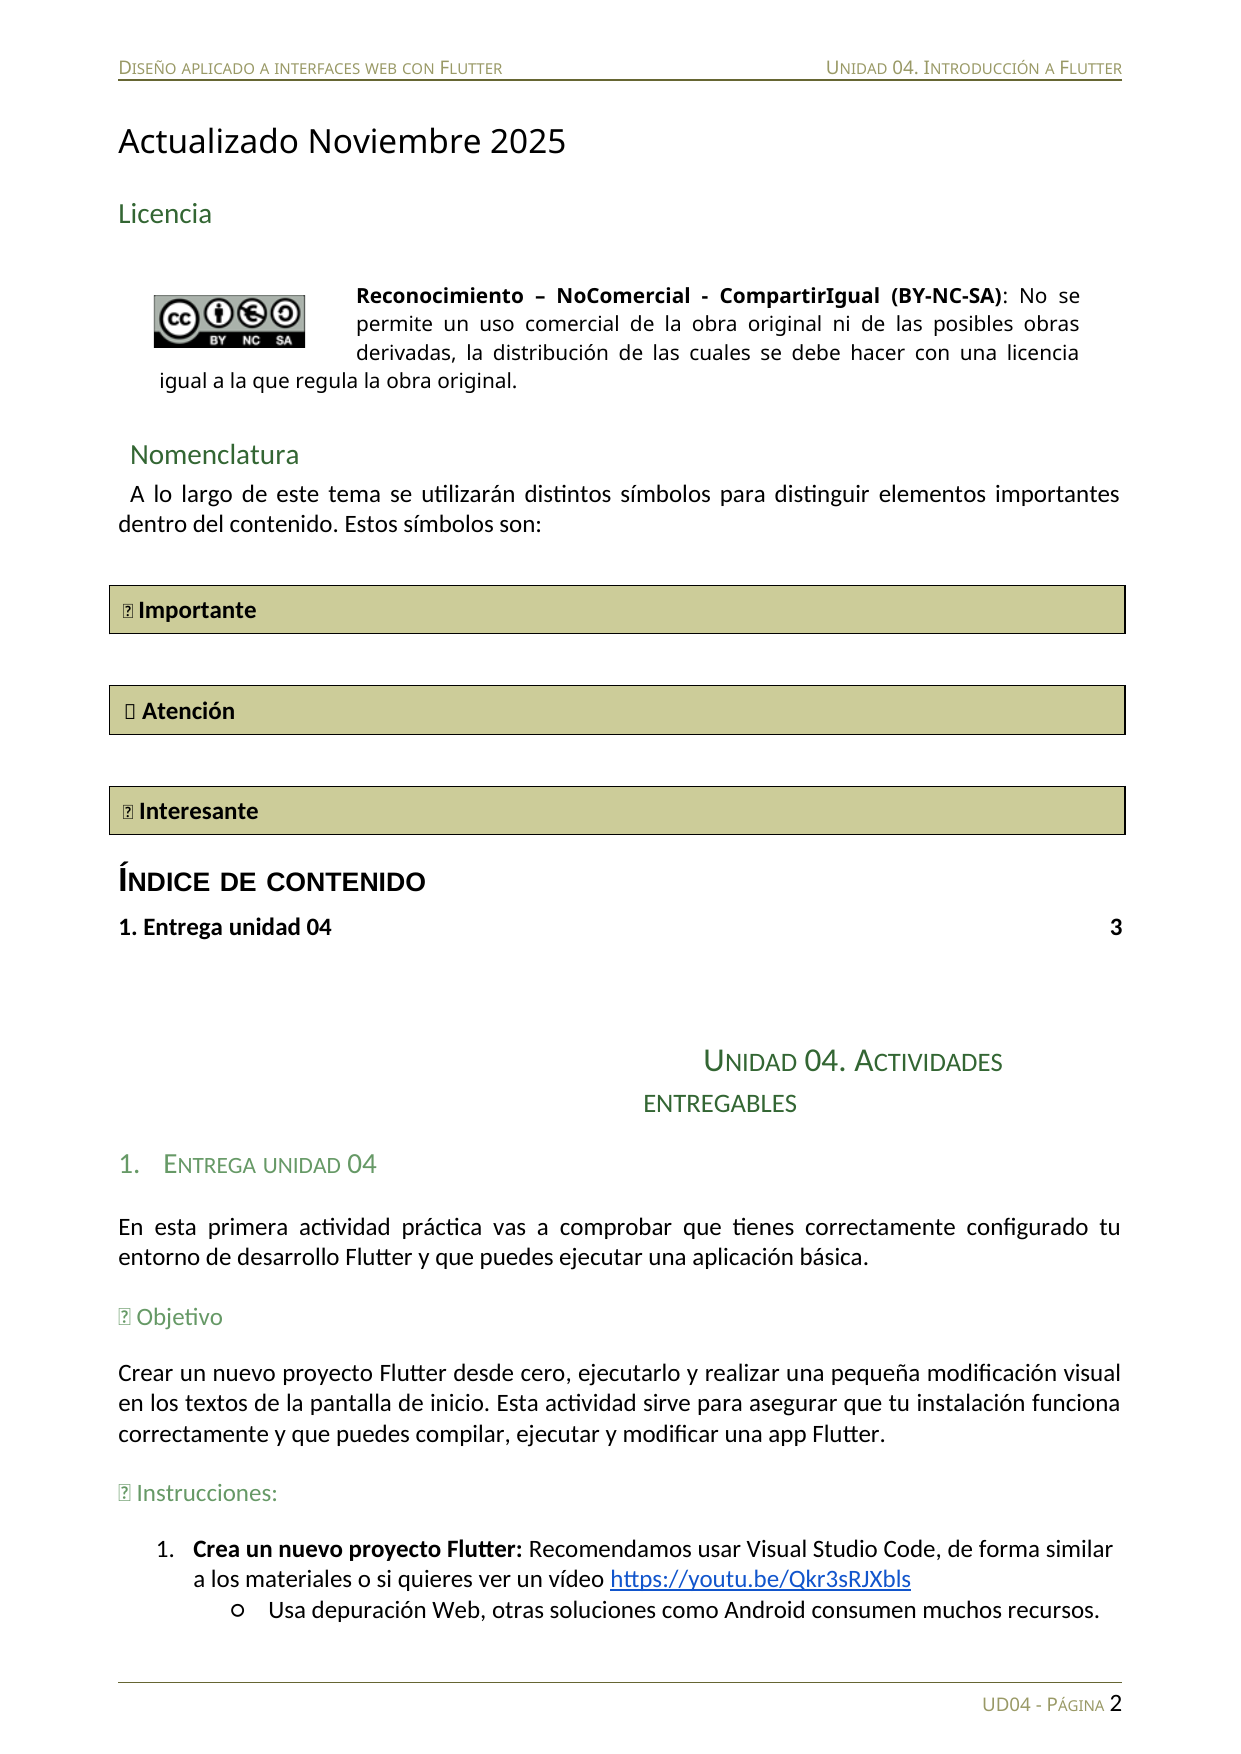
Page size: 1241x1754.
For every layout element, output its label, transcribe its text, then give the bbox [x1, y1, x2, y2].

text En esta primera actividad práctica vas a comprobar que tienes correctamente configurado tu entorno de desarrollo Flutter y que puedes ejecutar una aplicación básica. [118, 1211, 1122, 1272]
text ❕ Atención [110, 686, 1124, 734]
subtitle ✅ Objetivo [118, 1301, 1122, 1332]
text 📖 Importante [110, 586, 1124, 633]
list Usa depuración Web, otras soluciones como Android consumen muchos recursos. [231, 1594, 1122, 1624]
text Actualizado Noviembre 2025 [118, 118, 1122, 163]
subtitle 🔧 Instrucciones: [118, 1477, 1122, 1508]
picture [153, 295, 306, 348]
list Crea un nuevo proyecto Flutter: Recomendamos usar Visual Studio Code, de forma similar a los materiales o si quieres ver un vídeo https://youtu.be/Qkr3sRJXbls [156, 1533, 1122, 1594]
text Unidad 04. Actividades entregables [643, 1039, 1122, 1120]
text Nomenclatura [118, 436, 1122, 472]
text Reconocimiento – NoComercial - CompartirIgual (BY-NC-SA): No se permite un uso comercial de la obra original ni de las posibles obras derivadas, la distribución de las cuales se debe hacer con una licencia igual a la que regula la obra original. [159, 281, 1080, 395]
text Índice de contenido [118, 860, 1122, 898]
text 1. Entrega unidad 04 3 [118, 911, 1122, 942]
text A lo largo de este tema se utilizarán distintos símbolos para distinguir elementos importantes dentro del contenido. Estos símbolos son: [118, 478, 1122, 539]
text Crear un nuevo proyecto Flutter desde cero, ejecutarlo y realizar una pequeña modificación visual en los textos de la pantalla de inicio. Esta actividad sirve para asegurar que tu instalación funciona correctamente y que puedes compilar, ejecutar y modificar una app Flutter. [118, 1357, 1122, 1448]
subtitle Entrega unidad 04 [118, 1145, 1122, 1181]
text Licencia [118, 196, 1122, 231]
text 💬 Interesante [110, 787, 1124, 834]
